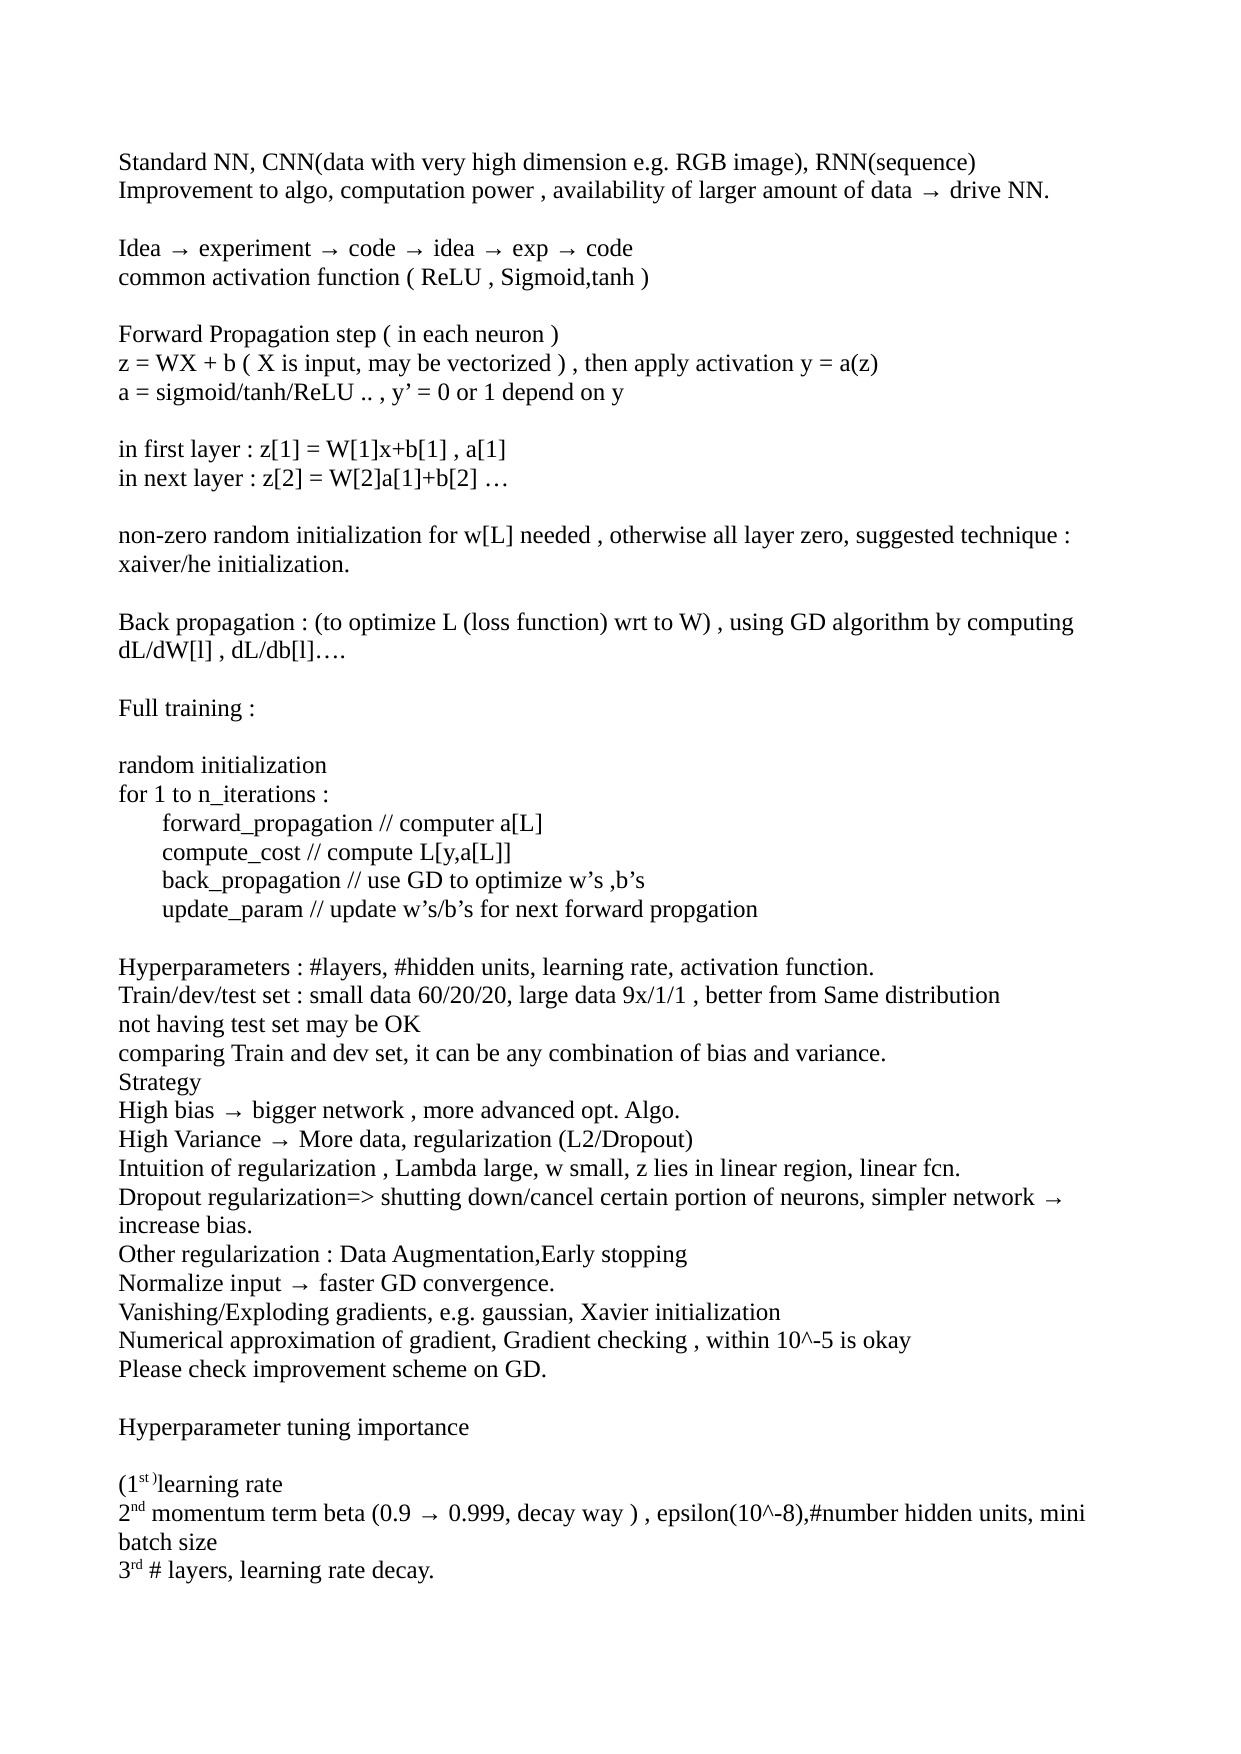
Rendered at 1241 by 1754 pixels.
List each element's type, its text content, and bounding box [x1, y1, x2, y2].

text High Variance → More data, regularization (L2/Dropout) [118, 1124, 1122, 1153]
text Standard NN, CNN(data with very high dimension e.g. RGB image), RNN(sequence) [118, 147, 1122, 176]
text z = WX + b ( X is input, may be vectorized ) , then apply activation y = a(z) [118, 348, 1122, 377]
text High bias → bigger network , more advanced opt. Algo. [118, 1096, 1122, 1124]
text not having test set may be OK [118, 1009, 1122, 1038]
text Intuition of regularization , Lambda large, w small, z lies in linear region, linear fcn. [118, 1153, 1122, 1182]
text non-zero random initialization for w[L] needed , otherwise all layer zero, suggested technique : [118, 521, 1122, 549]
text random initialization [118, 751, 1122, 779]
text Vanishing/Exploding gradients, e.g. gaussian, Xavier initialization [118, 1297, 1122, 1326]
text xaiver/he initialization. [118, 549, 1122, 578]
text Other regularization : Data Augmentation,Early stopping [118, 1239, 1122, 1268]
text Dropout regularization=> shutting down/cancel certain portion of neurons, simpler network → increase bias. [118, 1182, 1122, 1239]
text 2nd momentum term beta (0.9 → 0.999, decay way ) , epsilon(10^-8),#number hidden units, mini batch size [118, 1498, 1122, 1556]
text common activation function ( ReLU , Sigmoid,tanh ) [118, 262, 1122, 291]
text for 1 to n_iterations : [118, 779, 1122, 808]
text comparing Train and dev set, it can be any combination of bias and variance. [118, 1038, 1122, 1067]
text compute_cost // compute L[y,a[L]] [118, 837, 1122, 866]
text in first layer : z[1] = W[1]x+b[1] , a[1] [118, 434, 1122, 463]
text Numerical approximation of gradient, Gradient checking , within 10^-5 is okay [118, 1326, 1122, 1354]
text (1st )learning rate [118, 1469, 1122, 1498]
text a = sigmoid/tanh/ReLU .. , y’ = 0 or 1 depend on y [118, 377, 1122, 406]
text Hyperparameters : #layers, #hidden units, learning rate, activation function. [118, 952, 1122, 981]
text dL/dW[l] , dL/db[l]…. [118, 636, 1122, 664]
text Please check improvement scheme on GD. [118, 1354, 1122, 1383]
text Back propagation : (to optimize L (loss function) wrt to W) , using GD algorithm by computing [118, 607, 1122, 636]
text Idea → experiment → code → idea → exp → code [118, 233, 1122, 262]
text back_propagation // use GD to optimize w’s ,b’s [118, 866, 1122, 894]
text forward_propagation // computer a[L] [118, 808, 1122, 837]
text in next layer : z[2] = W[2]a[1]+b[2] … [118, 463, 1122, 492]
text Improvement to algo, computation power , availability of larger amount of data → drive NN. [118, 176, 1122, 204]
text update_param // update w’s/b’s for next forward propgation [118, 894, 1122, 923]
text Strategy [118, 1067, 1122, 1096]
text Forward Propagation step ( in each neuron ) [118, 319, 1122, 348]
text Normalize input → faster GD convergence. [118, 1268, 1122, 1297]
text Hyperparameter tuning importance [118, 1412, 1122, 1441]
text 3rd # layers, learning rate decay. [118, 1556, 1122, 1584]
text Train/dev/test set : small data 60/20/20, large data 9x/1/1 , better from Same distribution [118, 981, 1122, 1009]
text Full training : [118, 693, 1122, 722]
